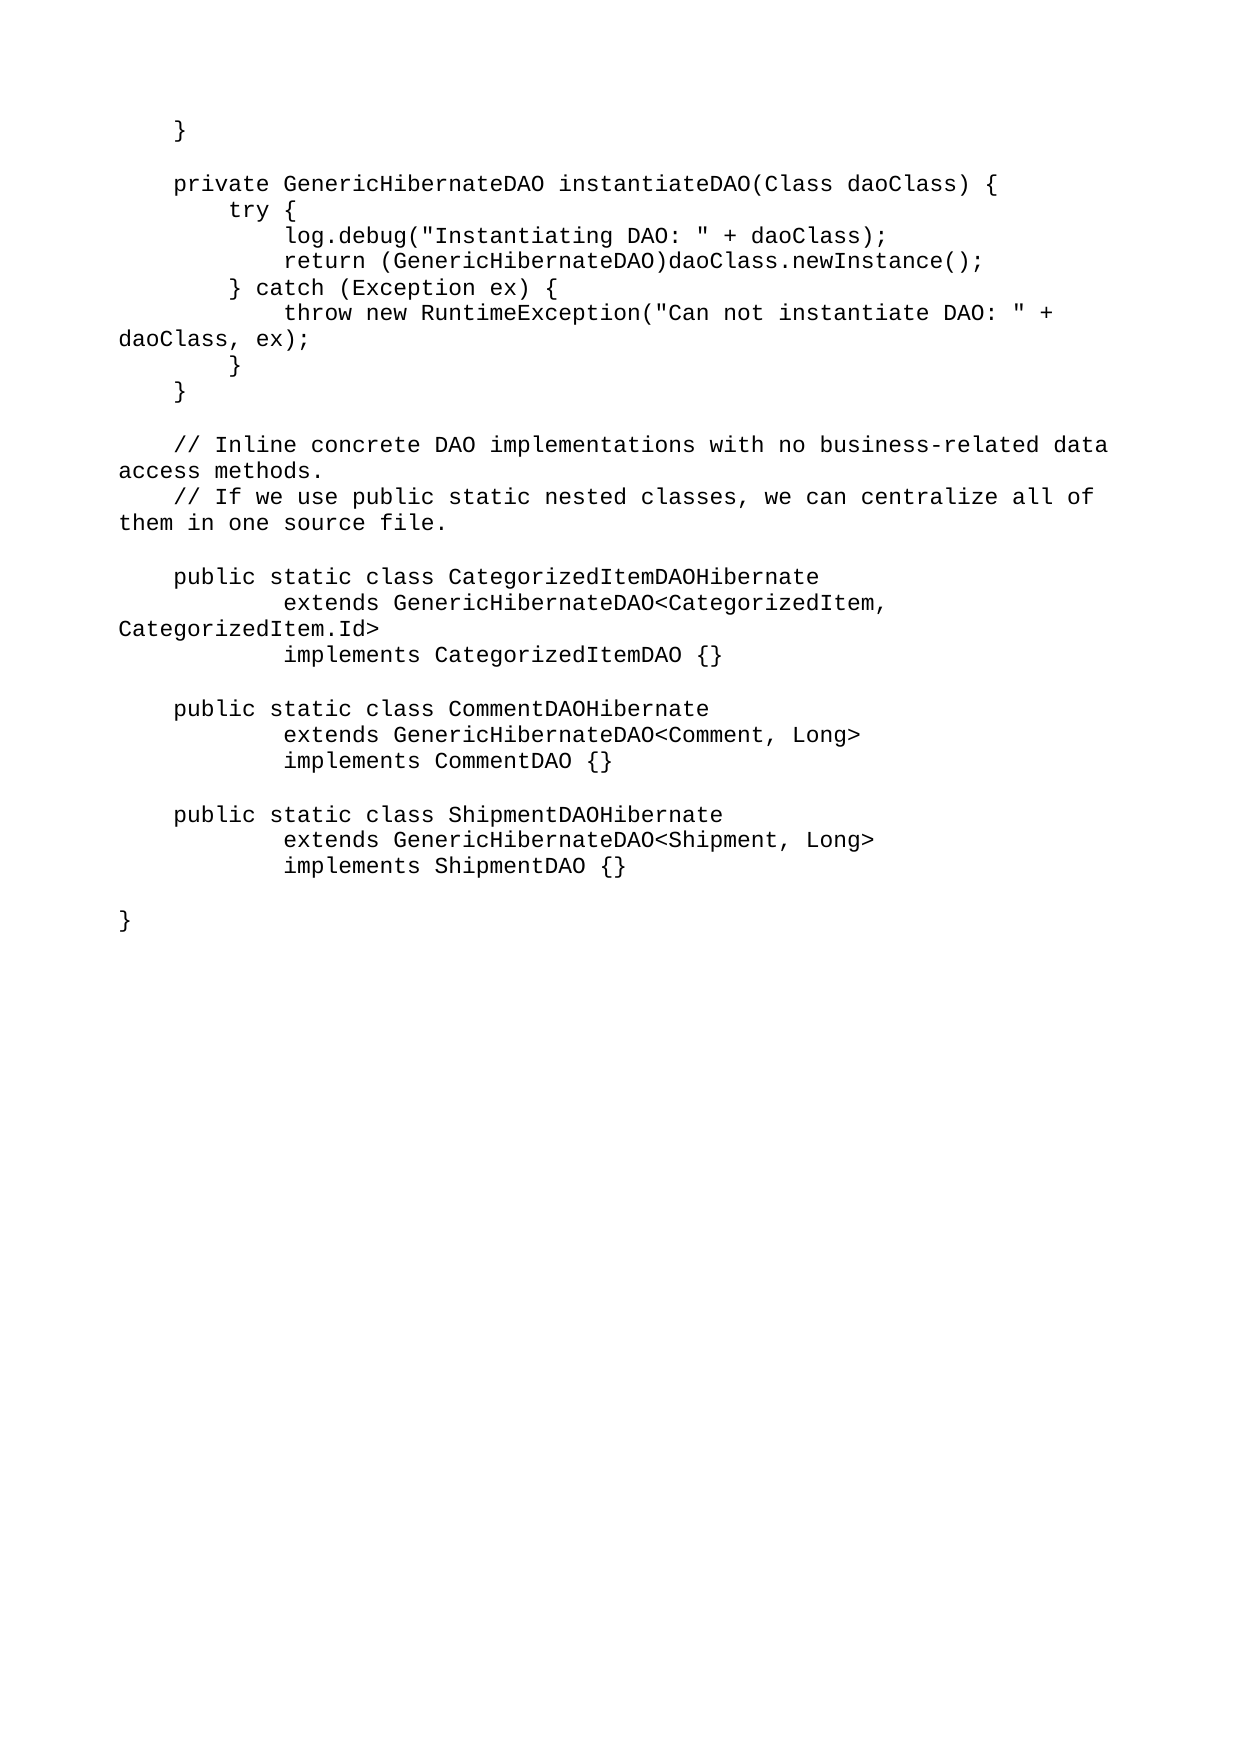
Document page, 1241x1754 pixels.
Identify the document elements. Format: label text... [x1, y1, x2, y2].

text } catch (Exception ex) { [118, 276, 1122, 302]
text return (GenericHibernateDAO)daoClass.newInstance(); [118, 250, 1122, 276]
text } [118, 379, 1122, 406]
text log.debug("Instantiating DAO: " + daoClass); [118, 224, 1122, 250]
text extends GenericHibernateDAO<Comment, Long> [118, 723, 1122, 749]
text throw new RuntimeException("Can not instantiate DAO: " + daoClass, ex); [118, 302, 1122, 354]
text extends GenericHibernateDAO<Shipment, Long> [118, 829, 1122, 855]
text private GenericHibernateDAO instantiateDAO(Class daoClass) { [118, 172, 1122, 198]
text implements CategorizedItemDAO {} [118, 643, 1122, 669]
text try { [118, 198, 1122, 224]
text public static class ShipmentDAOHibernate [118, 803, 1122, 829]
text } [118, 354, 1122, 379]
text // If we use public static nested classes, we can centralize all of them in one source file. [118, 485, 1122, 537]
text // Inline concrete DAO implementations with no business-related data access methods. [118, 433, 1122, 485]
text public static class CommentDAOHibernate [118, 697, 1122, 723]
text } [118, 118, 1122, 144]
text implements ShipmentDAO {} [118, 855, 1122, 881]
text public static class CategorizedItemDAOHibernate [118, 565, 1122, 591]
text implements CommentDAO {} [118, 749, 1122, 775]
text extends GenericHibernateDAO<CategorizedItem, CategorizedItem.Id> [118, 591, 1122, 643]
text } [118, 909, 1122, 935]
